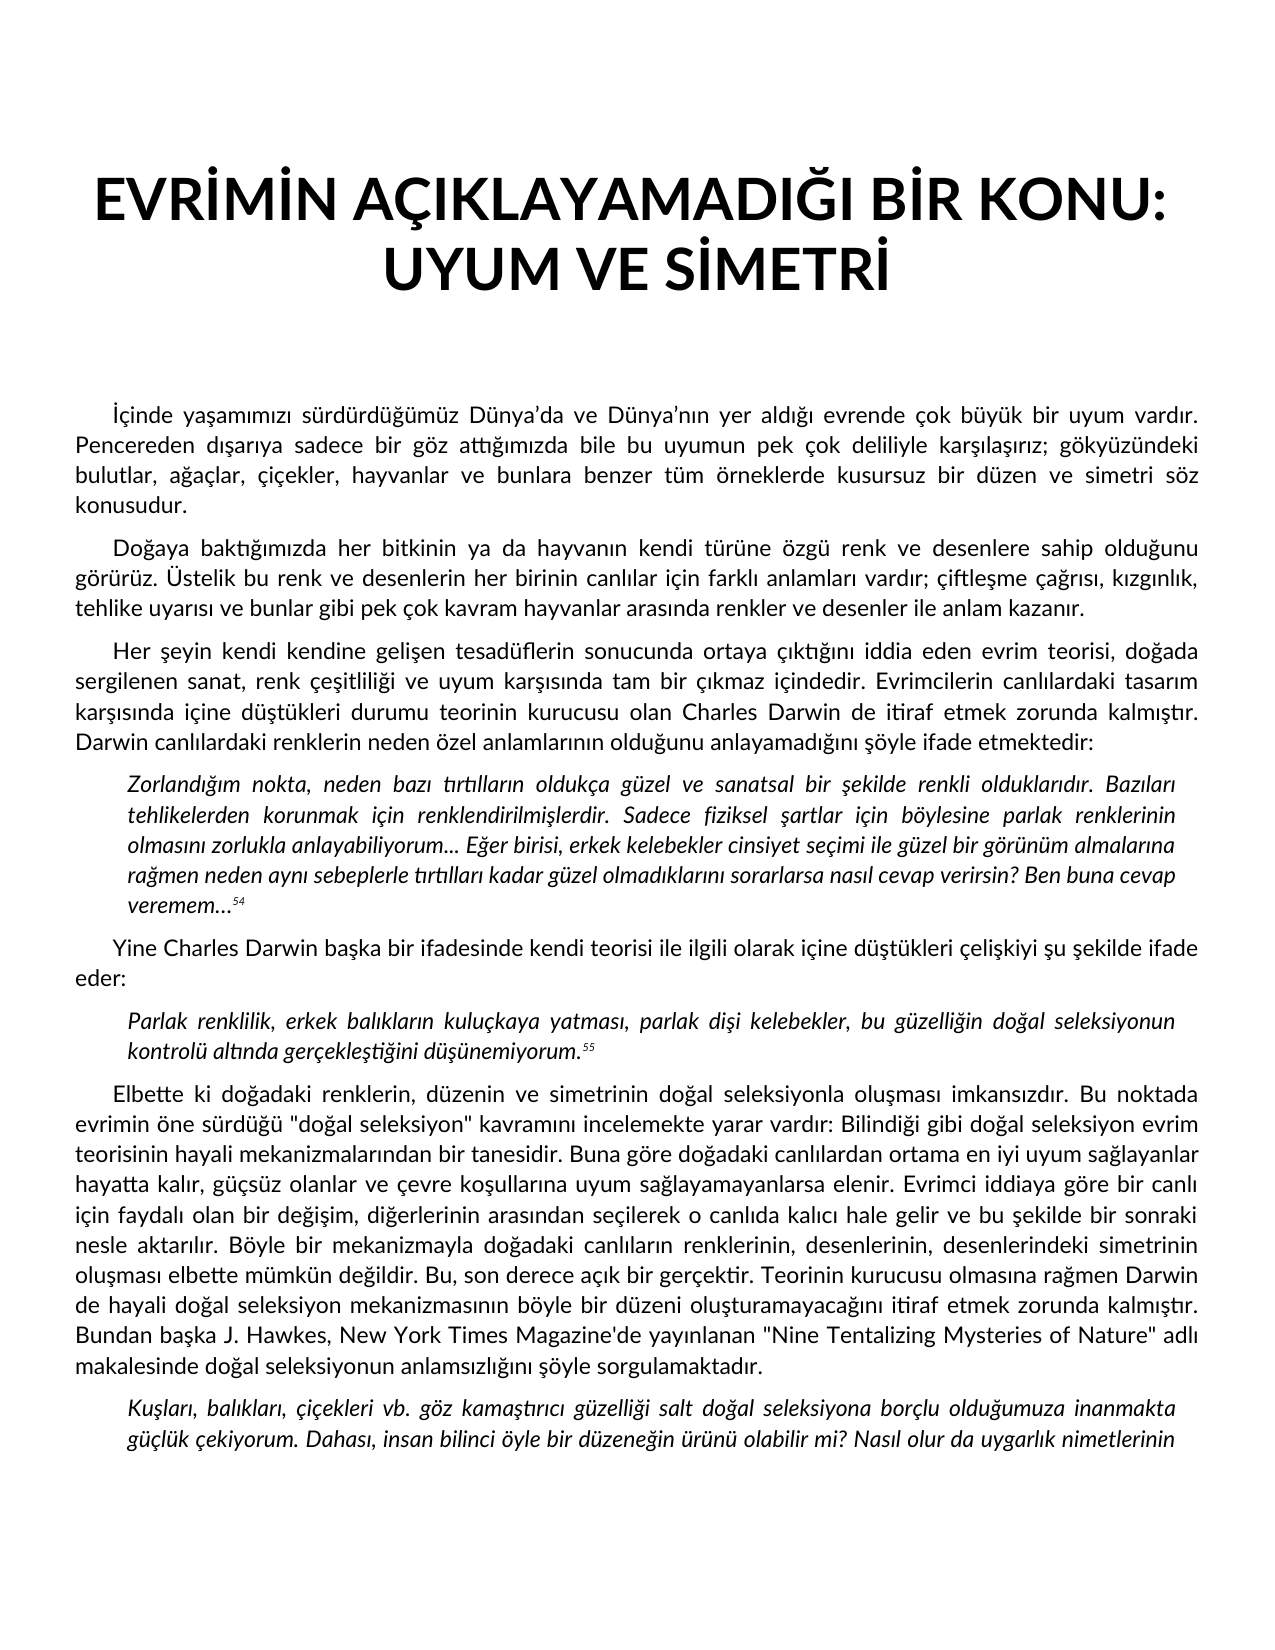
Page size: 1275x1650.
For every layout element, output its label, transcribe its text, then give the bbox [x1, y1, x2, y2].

text Kuşları, balıkları, çiçekleri vb. göz kamaştırıcı güzelliği salt doğal seleksiyona borçlu olduğumuza inanmakta güçlük çekiyorum. Dahası, insan bilinci öyle bir düzeneğin ürünü olabilir mi? Nasıl olur da uygarlık nimetlerinin [127, 1394, 1177, 1452]
subtitle EVRİMİN AÇIKLAYAMADIĞI BİR KONU: UYUM VE SİMETRİ [75, 162, 1200, 302]
text Elbette ki doğadaki renklerin, düzenin ve simetrinin doğal seleksiyonla oluşması imkansızdır. Bu noktada evrimin öne sürdüğü "doğal seleksiyon" kavramını incelemekte yarar vardır: Bilindiği gibi doğal seleksiyon evrim teorisinin hayali mekanizmalarından bir tanesidir. Buna göre doğadaki canlılardan ortama en iyi uyum sağlayanlar hayatta kalır, güçsüz olanlar ve çevre koşullarına uyum sağlayamayanlarsa elenir. Evrimci iddiaya göre bir canlı için faydalı olan bir değişim, diğerlerinin arasından seçilerek o canlıda kalıcı hale gelir ve bu şekilde bir sonraki nesle aktarılır. Böyle bir mekanizmayla doğadaki canlıların renklerinin, desenlerinin, desenlerindeki simetrinin oluşması elbette mümkün değildir. Bu, son derece açık bir gerçektir. Teorinin kurucusu olmasına rağmen Darwin de hayali doğal seleksiyon mekanizmasının böyle bir düzeni oluşturamayacağını itiraf etmek zorunda kalmıştır. Bundan başka J. Hawkes, New York Times Magazine'de yayınlanan "Nine Tentalizing Mysteries of Nature" adlı makalesinde doğal seleksiyonun anlamsızlığını şöyle sorgulamaktadır. [75, 1079, 1200, 1379]
text Parlak renklilik, erkek balıkların kuluçkaya yatması, parlak dişi kelebekler, bu güzelliğin doğal seleksiyonun kontrolü altında gerçekleştiğini düşünemiyorum.55 [127, 1007, 1177, 1064]
text Zorlandığım nokta, neden bazı tırtılların oldukça güzel ve sanatsal bir şekilde renkli olduklarıdır. Bazıları tehlikelerden korunmak için renklendirilmişlerdir. Sadece fiziksel şartlar için böylesine parlak renklerinin olmasını zorlukla anlayabiliyorum... Eğer birisi, erkek kelebekler cinsiyet seçimi ile güzel bir görünüm almalarına rağmen neden aynı sebeplerle tırtılları kadar güzel olmadıklarını sorarlarsa nasıl cevap verirsin? Ben buna cevap veremem…54 [127, 770, 1177, 918]
text Her şeyin kendi kendine gelişen tesadüflerin sonucunda ortaya çıktığını iddia eden evrim teorisi, doğada sergilenen sanat, renk çeşitliliği ve uyum karşısında tam bir çıkmaz içindedir. Evrimcilerin canlılardaki tasarım karşısında içine düştükleri durumu teorinin kurucusu olan Charles Darwin de itiraf etmek zorunda kalmıştır. Darwin canlılardaki renklerin neden özel anlamlarının olduğunu anlayamadığını şöyle ifade etmektedir: [75, 637, 1200, 755]
text Doğaya baktığımızda her bitkinin ya da hayvanın kendi türüne özgü renk ve desenlere sahip olduğunu görürüz. Üstelik bu renk ve desenlerin her birinin canlılar için farklı anlamları vardır; çiftleşme çağrısı, kızgınlık, tehlike uyarısı ve bunlar gibi pek çok kavram hayvanlar arasında renkler ve desenler ile anlam kazanır. [75, 534, 1200, 622]
text İçinde yaşamımızı sürdürdüğümüz Dünya’da ve Dünya’nın yer aldığı evrende çok büyük bir uyum vardır. Pencereden dışarıya sadece bir göz attığımızda bile bu uyumun pek çok deliliyle karşılaşırız; gökyüzündeki bulutlar, ağaçlar, çiçekler, hayvanlar ve bunlara benzer tüm örneklerde kusursuz bir düzen ve simetri söz konusudur. [75, 400, 1200, 518]
text Yine Charles Darwin başka bir ifadesinde kendi teorisi ile ilgili olarak içine düştükleri çelişkiyi şu şekilde ifade eder: [75, 934, 1200, 991]
